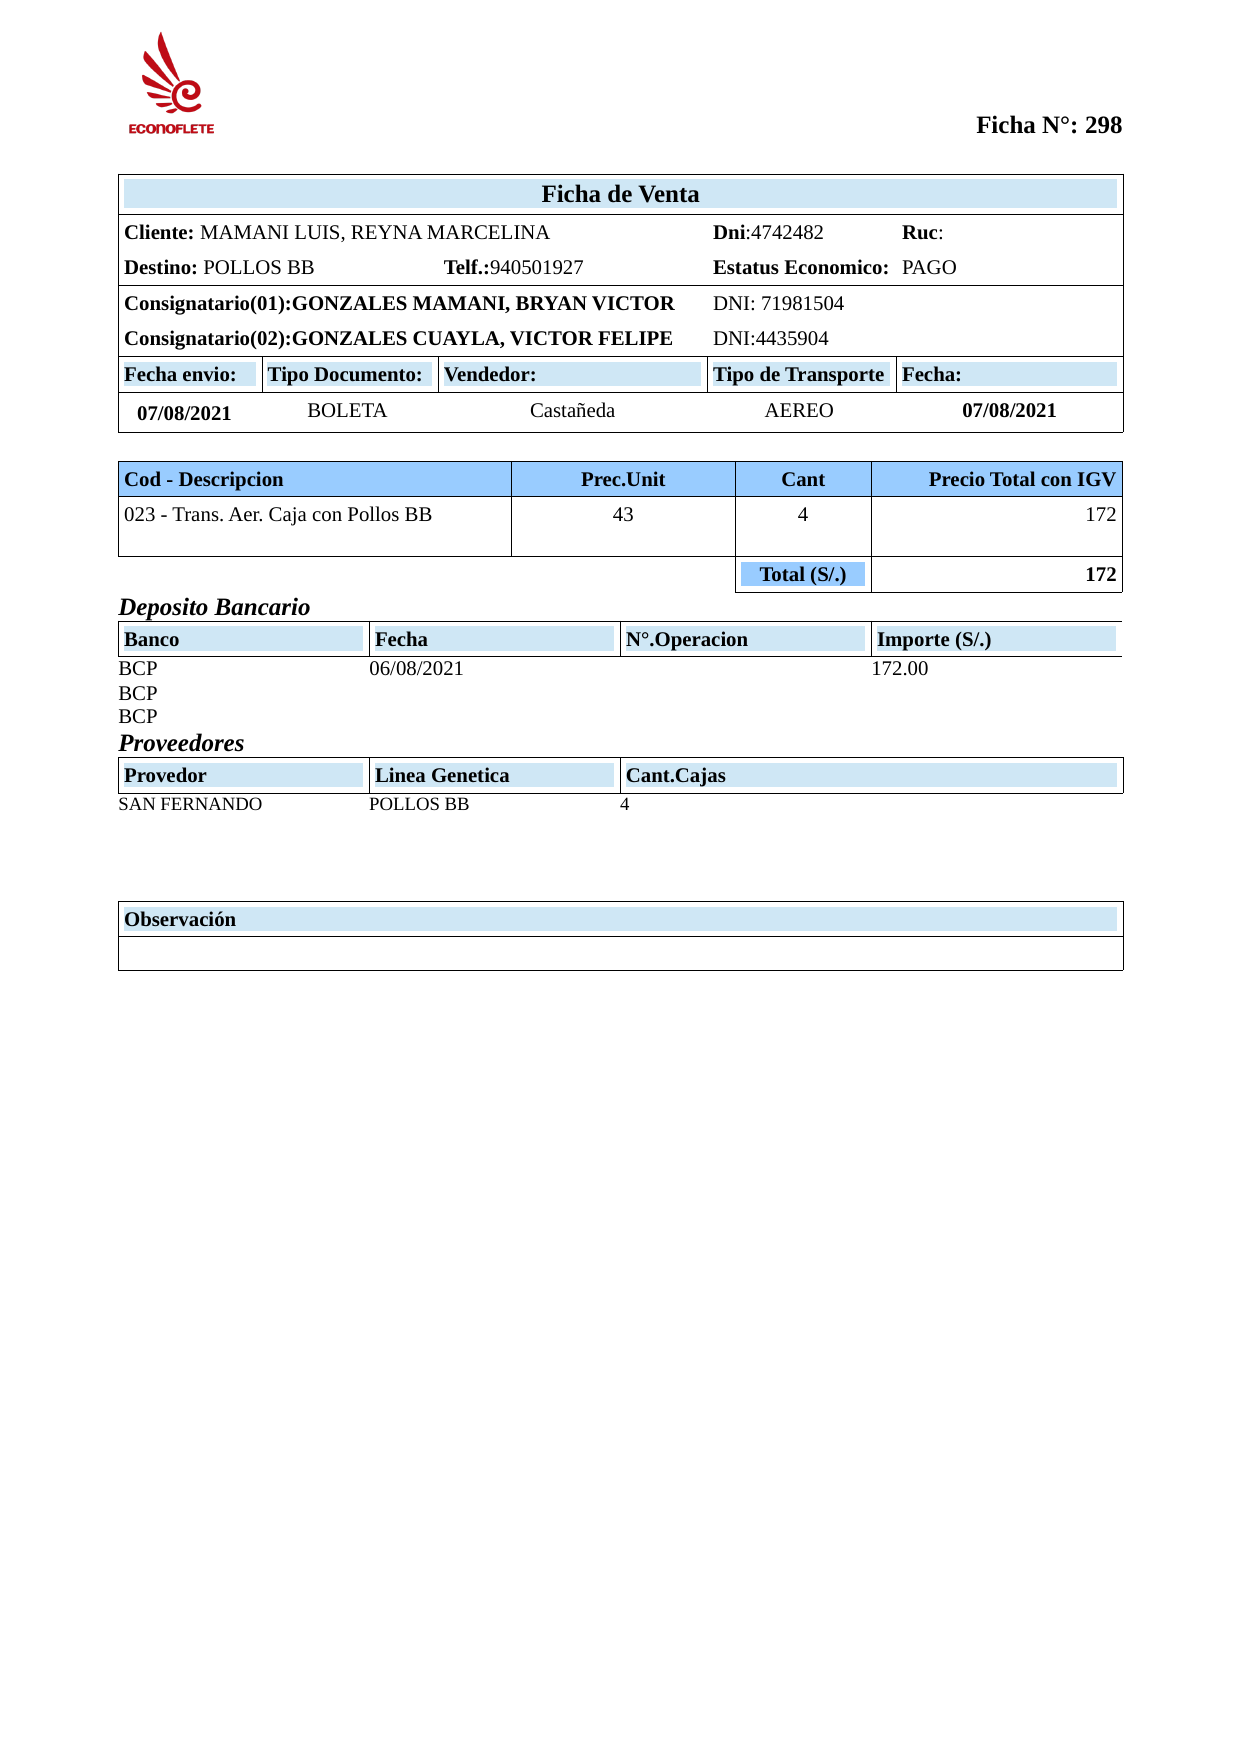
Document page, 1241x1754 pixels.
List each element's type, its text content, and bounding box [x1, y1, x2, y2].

table_cell [620, 836, 1123, 858]
table_cell Tipo Documento: [263, 357, 438, 392]
table_cell [369, 836, 620, 858]
table_cell [511, 557, 735, 592]
table_cell [620, 657, 871, 680]
table_header Provedor [119, 758, 369, 793]
table_header Banco [119, 622, 369, 656]
table_cell [620, 879, 1123, 901]
table_cell [118, 879, 369, 901]
table_cell [118, 836, 369, 858]
table_cell 172 [872, 557, 1122, 592]
table_cell BCP [118, 657, 369, 680]
table_cell Cliente: MAMANI LUIS, REYNA MARCELINA [119, 215, 707, 249]
table_cell SAN FERNANDO [118, 794, 369, 814]
table_cell [369, 858, 620, 879]
table_header Importe (S/.) [872, 622, 1122, 656]
table_header Observación [119, 902, 1123, 936]
table_cell [620, 680, 871, 704]
table_cell [369, 879, 620, 901]
table_cell 4 [736, 497, 871, 556]
table_cell 172.00 [871, 657, 1122, 680]
table_cell BOLETA [262, 393, 438, 432]
table_cell DNI: 71981504 [707, 286, 1123, 321]
table_cell Consignatario(01):GONZALES MAMANI, BRYAN VICTOR [119, 286, 707, 321]
table_cell [118, 858, 369, 879]
picture [118, 31, 225, 134]
table_cell POLLOS BB [369, 794, 620, 814]
table_cell Destino: POLLOS BB [119, 249, 438, 285]
table_cell [118, 815, 369, 836]
table_cell DNI:4435904 [707, 321, 1123, 356]
table_cell [620, 705, 871, 728]
table_cell 172 [872, 497, 1122, 556]
table_cell Dni:4742482 [707, 215, 896, 249]
table_header Ficha de Venta [119, 175, 1123, 214]
table_cell BCP [118, 705, 369, 728]
table_cell Total (S/.) [736, 557, 871, 592]
table_header N°.Operacion [621, 622, 871, 656]
table_cell 07/08/2021 [119, 393, 262, 432]
table_header Precio Total con IGV [872, 462, 1122, 496]
table_cell [369, 705, 620, 728]
table_cell BCP [118, 680, 369, 704]
table_cell [119, 937, 1123, 969]
table_cell Consignatario(02):GONZALES CUAYLA, VICTOR FELIPE [119, 321, 707, 356]
table_cell [620, 815, 1123, 836]
table_cell [871, 705, 1122, 728]
table_cell Estatus Economico: [707, 249, 896, 285]
table_header Prec.Unit [512, 462, 735, 496]
table_header Cant [736, 462, 871, 496]
table_cell AEREO [707, 393, 896, 432]
text Proveedores [118, 728, 1122, 757]
table_cell Castañeda [438, 393, 707, 432]
table_cell 43 [512, 497, 735, 556]
table_cell 06/08/2021 [369, 657, 620, 680]
table_cell Fecha envio: [119, 357, 262, 392]
table_header Cod - Descripcion [119, 462, 511, 496]
table_cell [871, 680, 1122, 704]
table_header Cant.Cajas [621, 758, 1123, 793]
table_cell [620, 858, 1123, 879]
table_cell Telf.:940501927 [438, 249, 707, 285]
table_cell [118, 557, 511, 592]
table_cell 023 - Trans. Aer. Caja con Pollos BB [119, 497, 511, 556]
table_header Linea Genetica [370, 758, 620, 793]
table_cell 4 [620, 794, 1123, 814]
table_cell Fecha: [897, 357, 1123, 392]
text Deposito Bancario [118, 592, 1122, 621]
table_cell Tipo de Transporte [708, 357, 896, 392]
table_cell PAGO [896, 249, 1123, 285]
table_cell 07/08/2021 [896, 393, 1123, 432]
table_cell Ruc: [896, 215, 1123, 249]
table_header Fecha [370, 622, 620, 656]
table_cell [369, 680, 620, 704]
table_cell [369, 815, 620, 836]
table_cell Vendedor: [439, 357, 707, 392]
